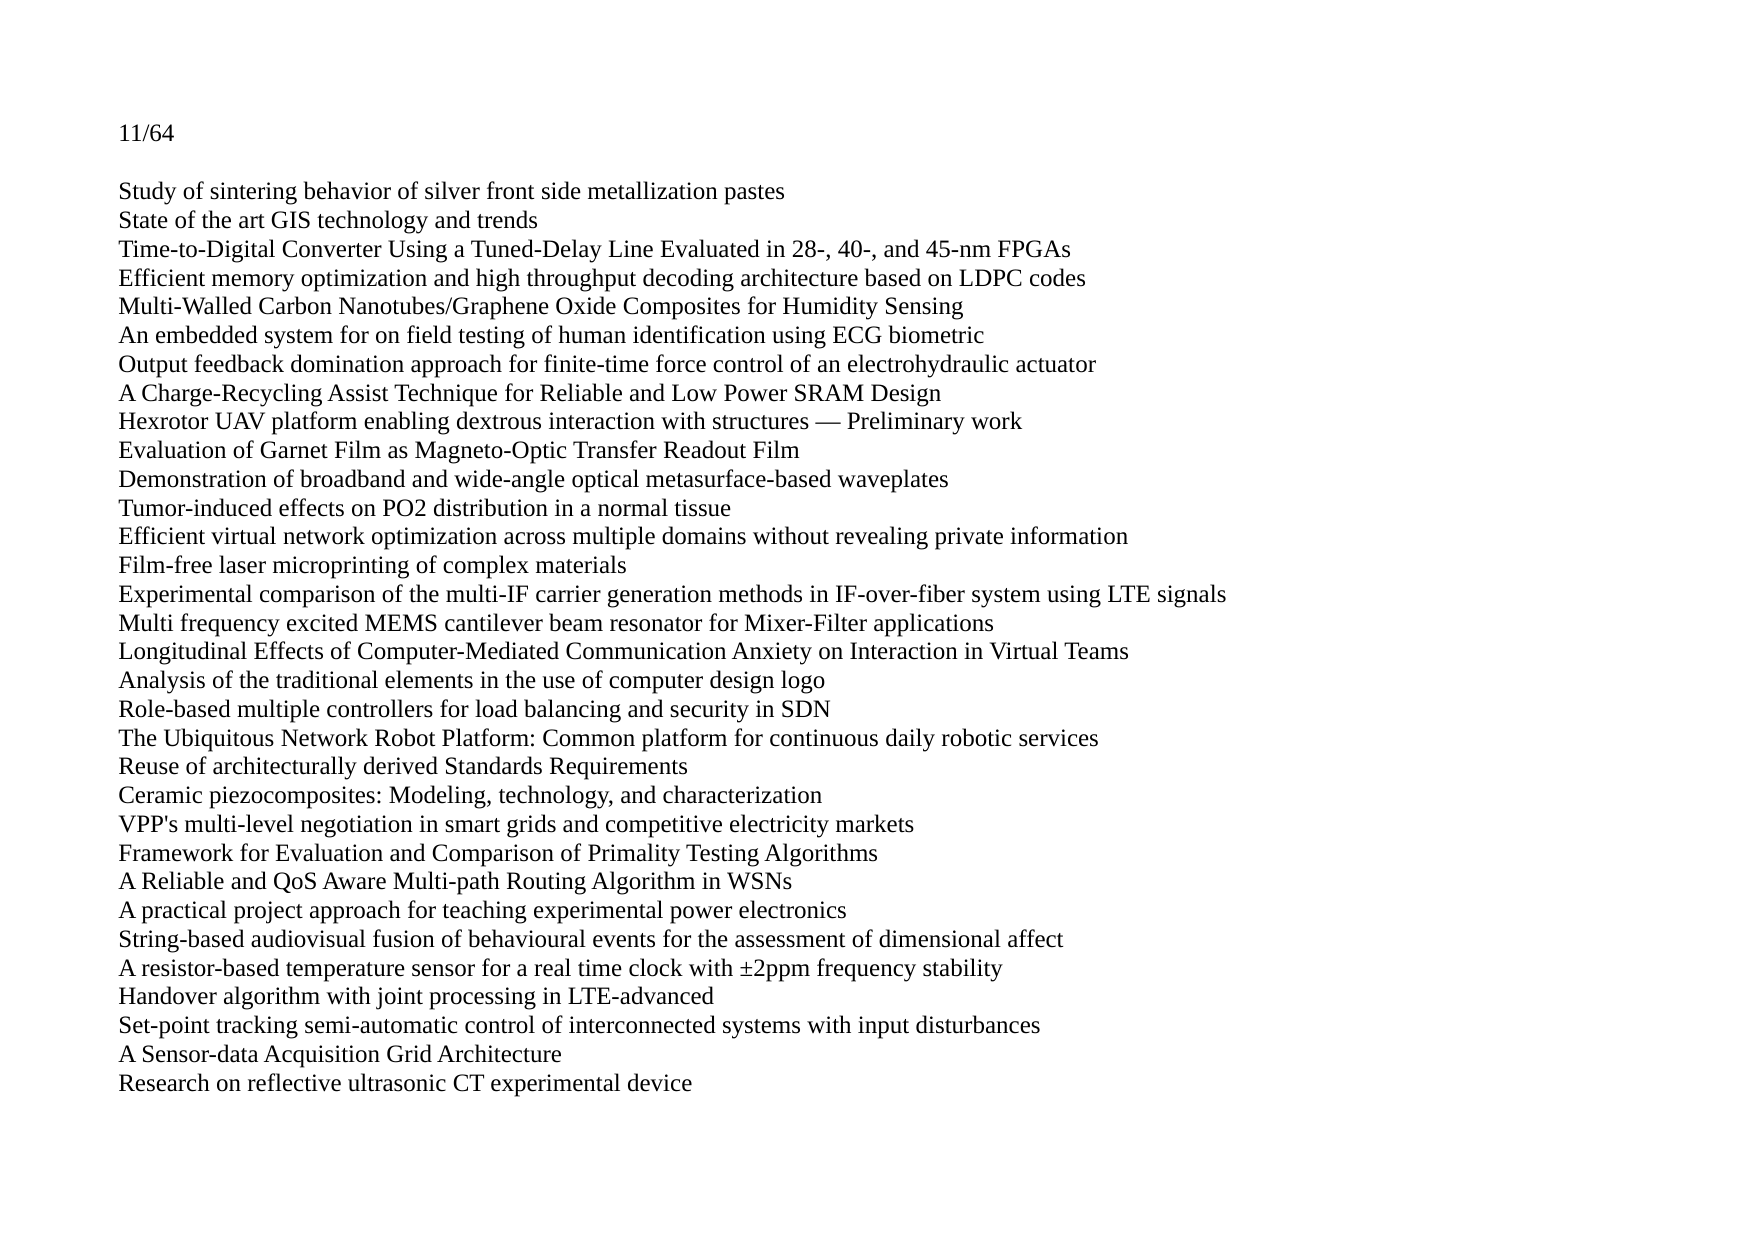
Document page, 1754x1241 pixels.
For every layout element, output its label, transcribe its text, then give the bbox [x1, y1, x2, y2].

text Research on reflective ultrasonic CT experimental device [118, 1068, 1636, 1096]
text Hexrotor UAV platform enabling dextrous interaction with structures — Preliminary work [118, 406, 1636, 435]
text A Reliable and QoS Aware Multi-path Routing Algorithm in WSNs [118, 866, 1636, 895]
text Efficient memory optimization and high throughput decoding architecture based on LDPC codes [118, 263, 1636, 291]
text Multi-Walled Carbon Nanotubes/Graphene Oxide Composites for Humidity Sensing [118, 291, 1636, 320]
text An embedded system for on field testing of human identification using ECG biometric [118, 320, 1636, 349]
text Analysis of the traditional elements in the use of computer design logo [118, 665, 1636, 694]
text Time-to-Digital Converter Using a Tuned-Delay Line Evaluated in 28-, 40-, and 45-nm FPGAs [118, 234, 1636, 263]
text A Charge-Recycling Assist Technique for Reliable and Low Power SRAM Design [118, 378, 1636, 406]
text The Ubiquitous Network Robot Platform: Common platform for continuous daily robotic services [118, 723, 1636, 751]
text Experimental comparison of the multi-IF carrier generation methods in IF-over-fiber system using LTE signals [118, 579, 1636, 608]
text Study of sintering behavior of silver front side metallization pastes [118, 176, 1636, 205]
text Reuse of architecturally derived Standards Requirements [118, 751, 1636, 780]
text Set-point tracking semi-automatic control of interconnected systems with input disturbances [118, 1010, 1636, 1039]
text Efficient virtual network optimization across multiple domains without revealing private information [118, 521, 1636, 550]
text Demonstration of broadband and wide-angle optical metasurface-based waveplates [118, 464, 1636, 493]
text Output feedback domination approach for finite-time force control of an electrohydraulic actuator [118, 349, 1636, 378]
text Tumor-induced effects on PO2 distribution in a normal tissue [118, 493, 1636, 521]
text Longitudinal Effects of Computer-Mediated Communication Anxiety on Interaction in Virtual Teams [118, 636, 1636, 665]
text Role-based multiple controllers for load balancing and security in SDN [118, 694, 1636, 723]
text Multi frequency excited MEMS cantilever beam resonator for Mixer-Filter applications [118, 608, 1636, 636]
text Evaluation of Garnet Film as Magneto-Optic Transfer Readout Film [118, 435, 1636, 464]
text Handover algorithm with joint processing in LTE-advanced [118, 981, 1636, 1010]
text Framework for Evaluation and Comparison of Primality Testing Algorithms [118, 838, 1636, 866]
text A resistor-based temperature sensor for a real time clock with ±2ppm frequency stability [118, 953, 1636, 981]
text VPP's multi-level negotiation in smart grids and competitive electricity markets [118, 809, 1636, 838]
text A practical project approach for teaching experimental power electronics [118, 895, 1636, 924]
text State of the art GIS technology and trends [118, 205, 1636, 234]
text Ceramic piezocomposites: Modeling, technology, and characterization [118, 780, 1636, 809]
text String-based audiovisual fusion of behavioural events for the assessment of dimensional affect [118, 924, 1636, 953]
text Film-free laser microprinting of complex materials [118, 550, 1636, 579]
text A Sensor-data Acquisition Grid Architecture [118, 1039, 1636, 1068]
